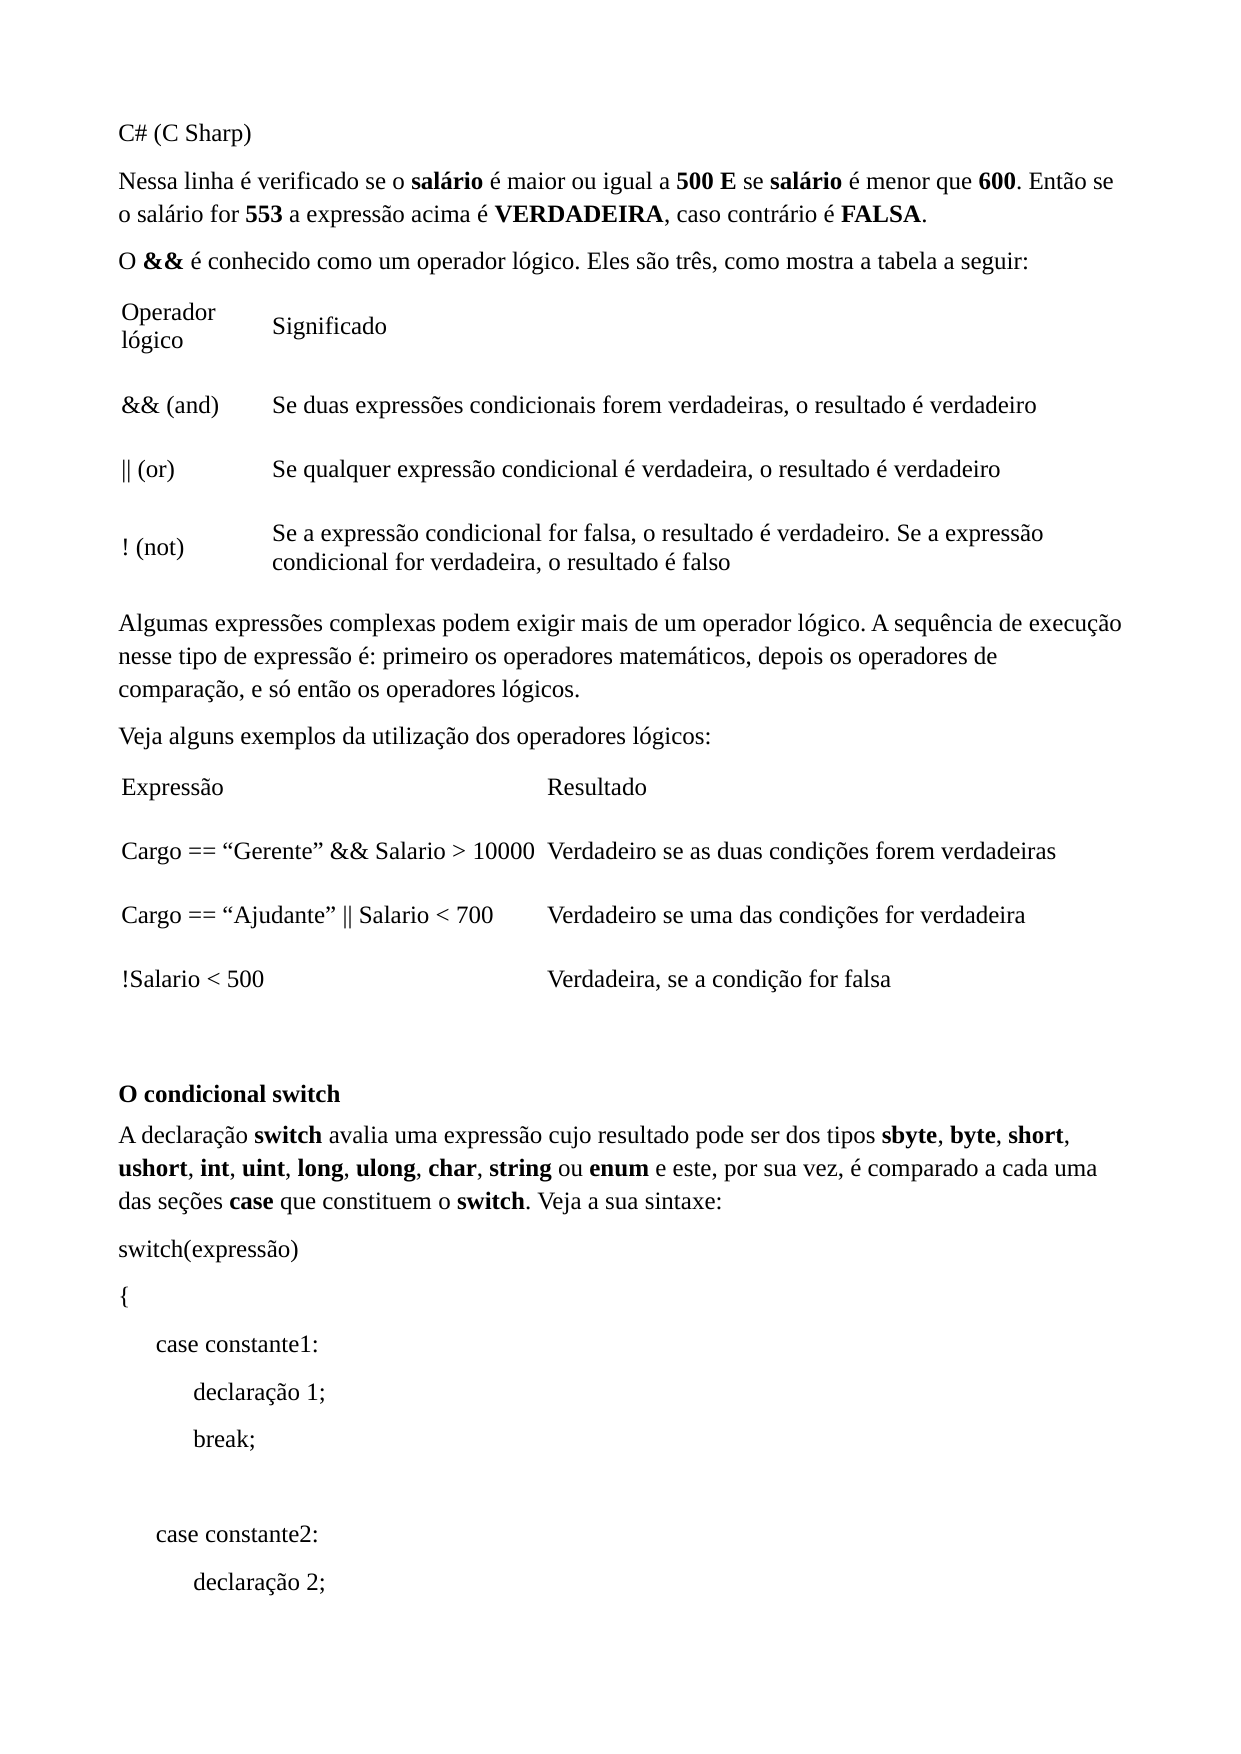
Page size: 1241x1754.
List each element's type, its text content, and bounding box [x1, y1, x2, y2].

text O && é conhecido como um operador lógico. Eles são três, como mostra a tabela a seguir: [118, 246, 1122, 275]
text switch(expressão) [118, 1234, 1122, 1263]
text declaração 1; [118, 1377, 1122, 1405]
table_cell Verdadeiro se uma das condições for verdadeira [544, 897, 1067, 961]
table_header Resultado [544, 769, 1067, 833]
text case constante2: [118, 1519, 1122, 1548]
table_header Operador lógico [118, 294, 269, 387]
text { [118, 1281, 1122, 1310]
table_cell && (and) [118, 387, 269, 451]
table_cell !Salario < 500 [118, 961, 544, 1025]
subtitle O condicional switch [118, 1079, 1122, 1108]
table_cell Se a expressão condicional for falsa, o resultado é verdadeiro. Se a expressão condicional for verdadeira, o resultado é falso [269, 515, 1122, 608]
table_header Expressão [118, 769, 544, 833]
text Veja alguns exemplos da utilização dos operadores lógicos: [118, 721, 1122, 750]
text A declaração switch avalia uma expressão cujo resultado pode ser dos tipos sbyte, byte, short, ushort, int, uint, long, ulong, char, string ou enum e este, por sua vez, é comparado a cada uma das seções case que constituem o switch. Veja a sua sintaxe: [118, 1120, 1122, 1215]
text Nessa linha é verificado se o salário é maior ou igual a 500 E se salário é menor que 600. Então se o salário for 553 a expressão acima é VERDADEIRA, caso contrário é FALSA. [118, 166, 1122, 227]
table_cell || (or) [118, 451, 269, 515]
text C# (C Sharp) [118, 118, 1122, 147]
text declaração 2; [118, 1567, 1122, 1596]
table_cell Se qualquer expressão condicional é verdadeira, o resultado é verdadeiro [269, 451, 1122, 515]
table_cell Verdadeira, se a condição for falsa [544, 961, 1067, 1025]
table_cell Verdadeiro se as duas condições forem verdadeiras [544, 833, 1067, 897]
table_header Significado [269, 294, 1122, 387]
text Algumas expressões complexas podem exigir mais de um operador lógico. A sequência de execução nesse tipo de expressão é: primeiro os operadores matemáticos, depois os operadores de comparação, e só então os operadores lógicos. [118, 608, 1122, 702]
text break; [118, 1424, 1122, 1453]
table_cell ! (not) [118, 515, 269, 608]
table_cell Cargo == “Gerente” && Salario > 10000 [118, 833, 544, 897]
table_cell Se duas expressões condicionais forem verdadeiras, o resultado é verdadeiro [269, 387, 1122, 451]
text case constante1: [118, 1329, 1122, 1358]
table_cell Cargo == “Ajudante” || Salario < 700 [118, 897, 544, 961]
